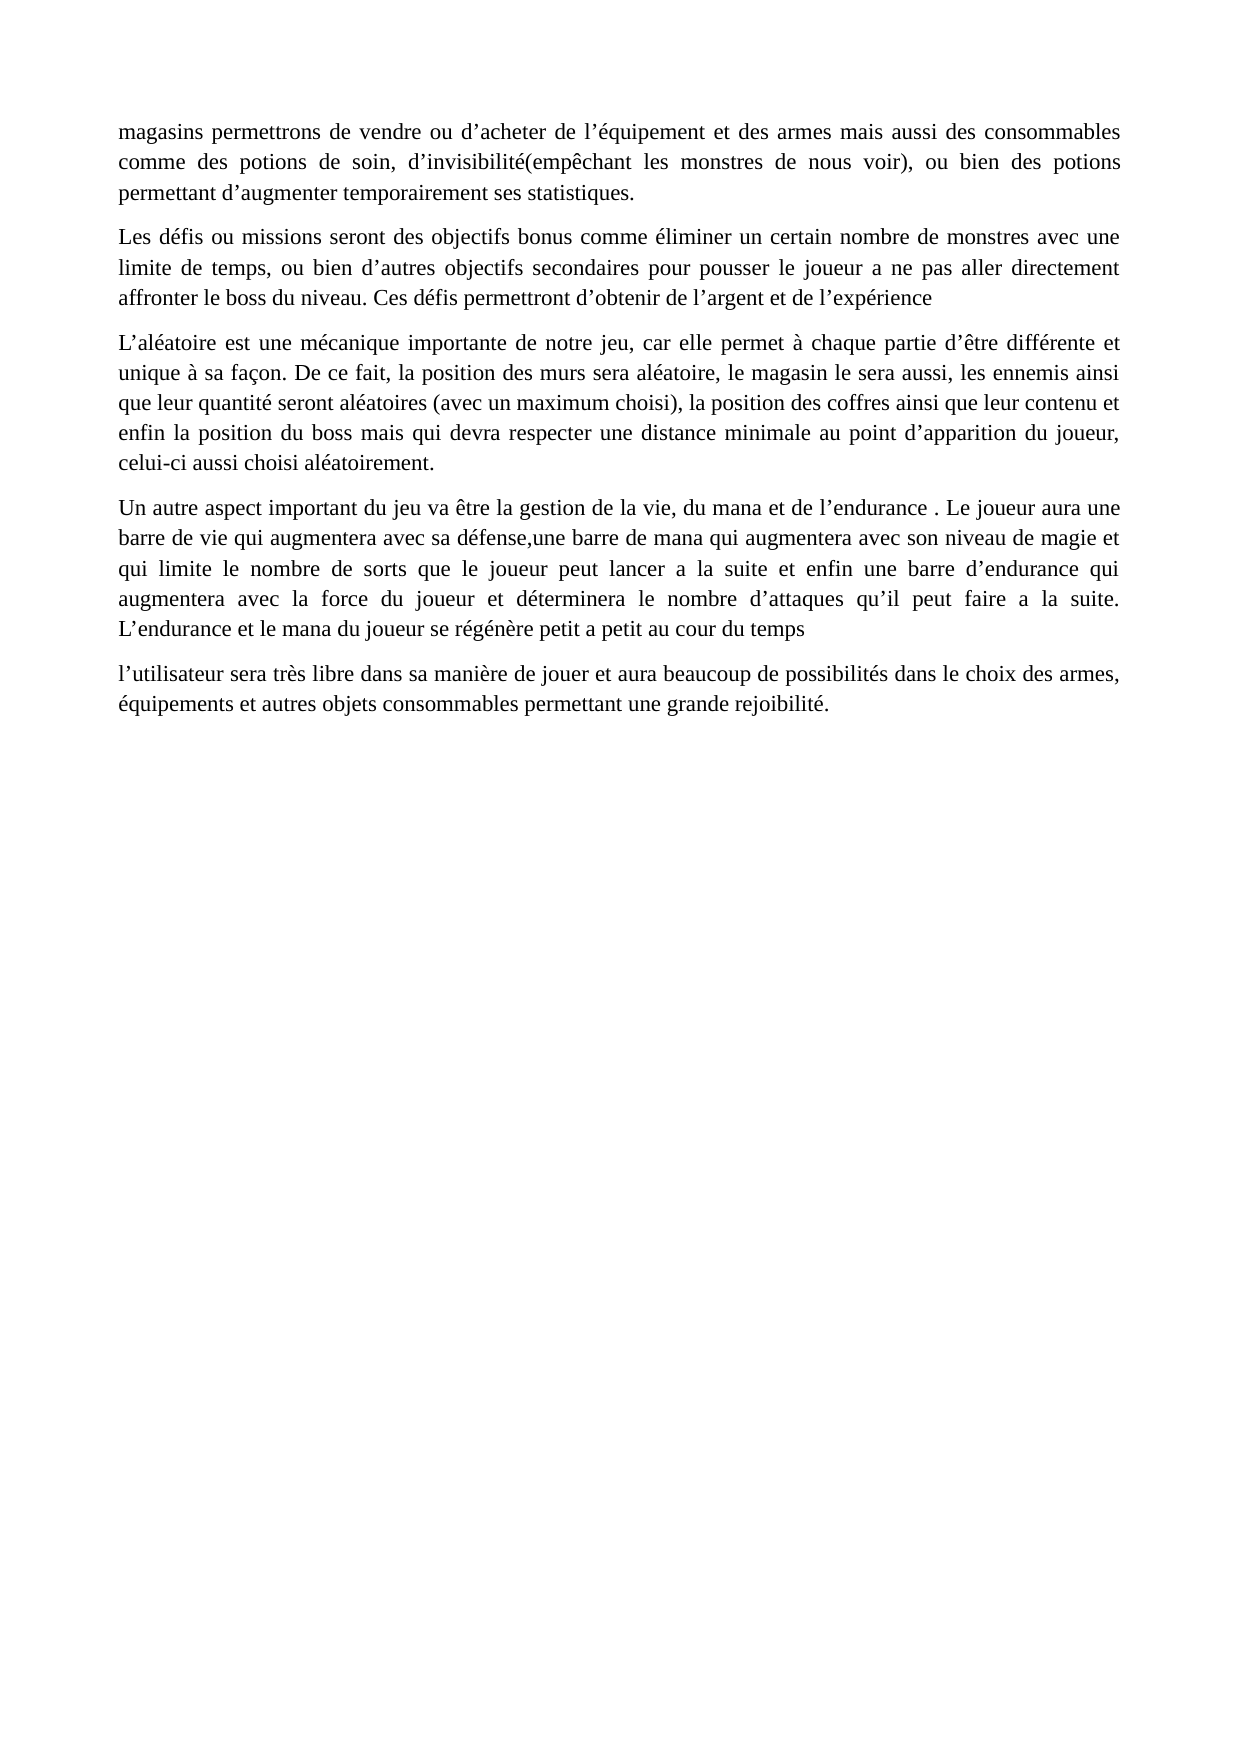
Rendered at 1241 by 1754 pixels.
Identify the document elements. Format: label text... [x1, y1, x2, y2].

text Les défis ou missions seront des objectifs bonus comme éliminer un certain nombre de monstres avec une limite de temps, ou bien d’autres objectifs secondaires pour pousser le joueur a ne pas aller directement affronter le boss du niveau. Ces défis permettront d’obtenir de l’argent et de l’expérience [118, 223, 1122, 310]
text Un autre aspect important du jeu va être la gestion de la vie, du mana et de l’endurance . Le joueur aura une barre de vie qui augmentera avec sa défense,une barre de mana qui augmentera avec son niveau de magie et qui limite le nombre de sorts que le joueur peut lancer a la suite et enfin une barre d’endurance qui augmentera avec la force du joueur et déterminera le nombre d’attaques qu’il peut faire a la suite. L’endurance et le mana du joueur se régénère petit a petit au cour du temps [118, 494, 1122, 641]
text magasins permettrons de vendre ou d’acheter de l’équipement et des armes mais aussi des consommables comme des potions de soin, d’invisibilité(empêchant les monstres de nous voir), ou bien des potions permettant d’augmenter temporairement ses statistiques. [118, 118, 1122, 205]
text L’aléatoire est une mécanique importante de notre jeu, car elle permet à chaque partie d’être différente et unique à sa façon. De ce fait, la position des murs sera aléatoire, le magasin le sera aussi, les ennemis ainsi que leur quantité seront aléatoires (avec un maximum choisi), la position des coffres ainsi que leur contenu et enfin la position du boss mais qui devra respecter une distance minimale au point d’apparition du joueur, celui-ci aussi choisi aléatoirement. [118, 328, 1122, 476]
text l’utilisateur sera très libre dans sa manière de jouer et aura beaucoup de possibilités dans le choix des armes, équipements et autres objets consommables permettant une grande rejoibilité. [118, 660, 1122, 716]
